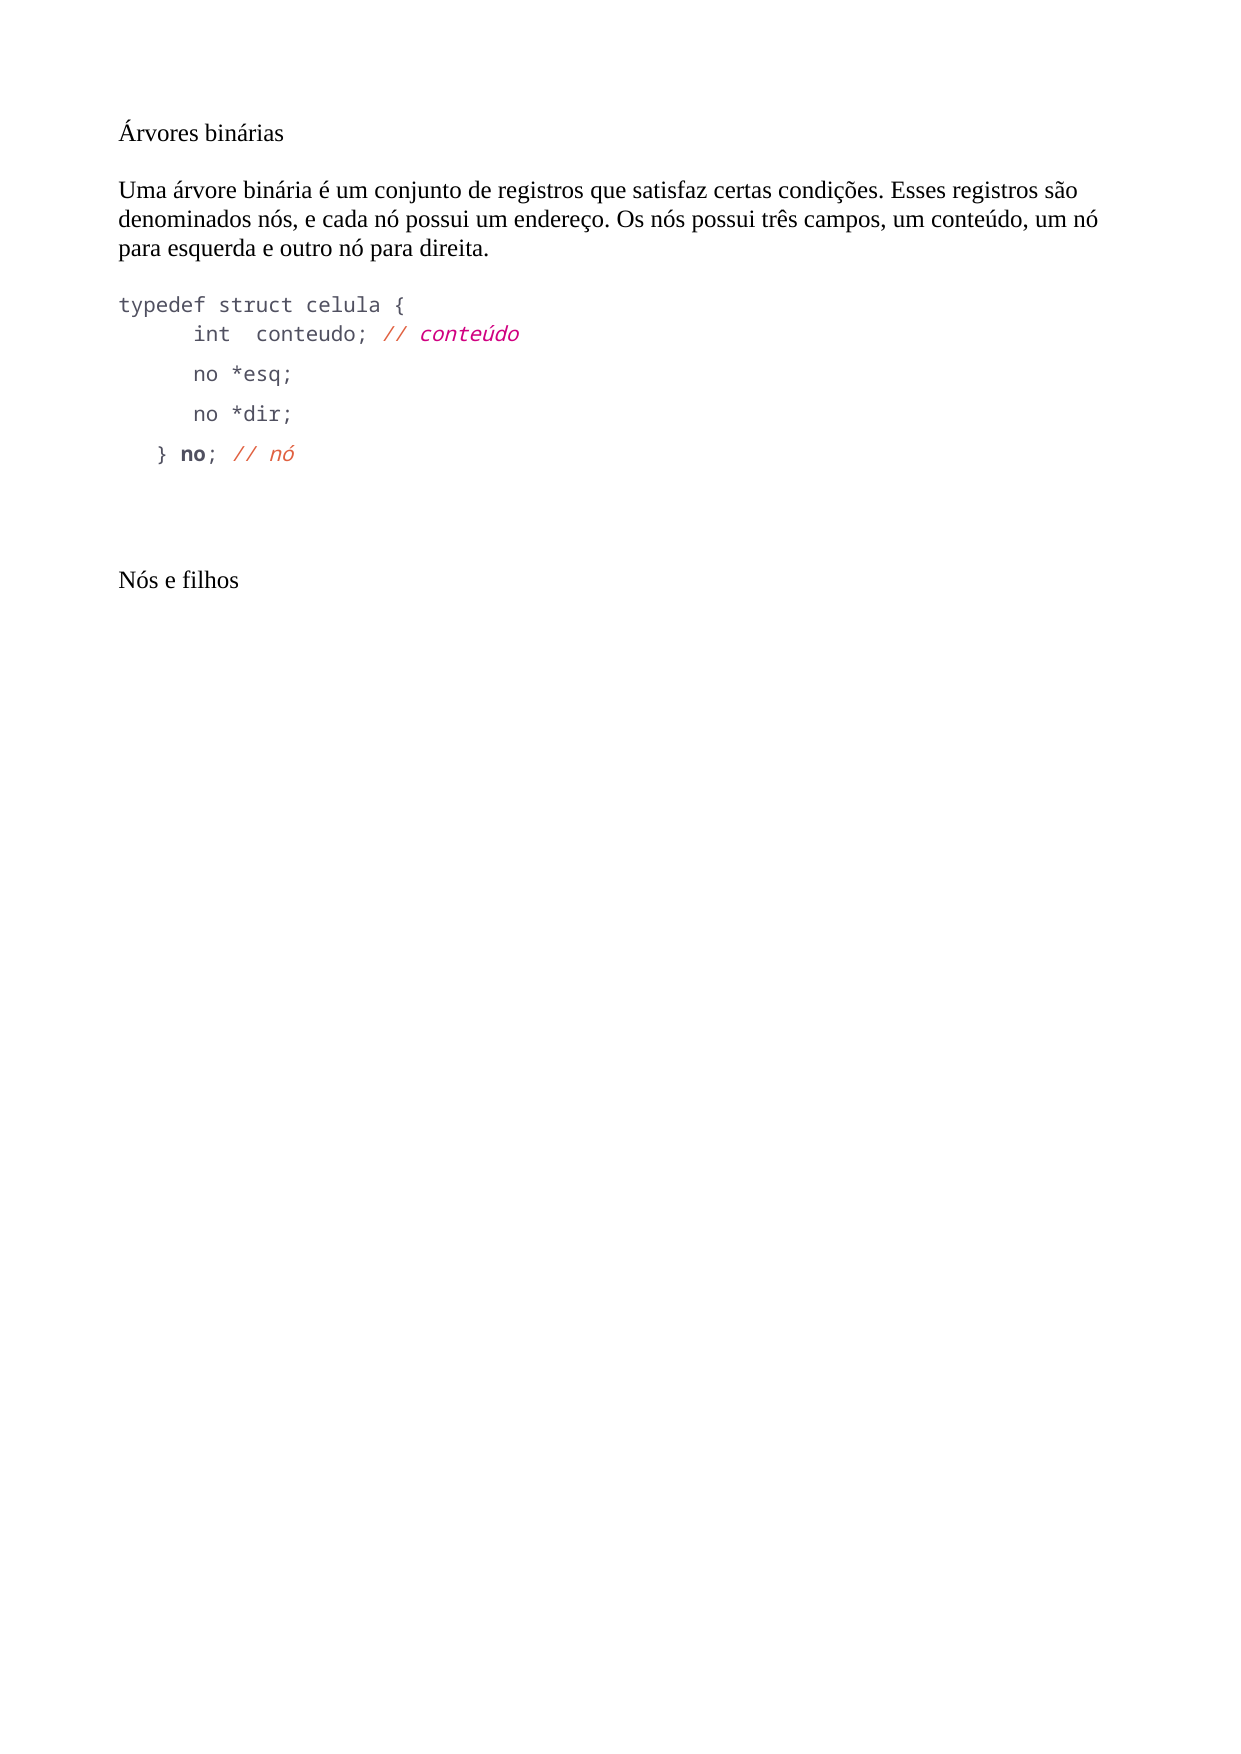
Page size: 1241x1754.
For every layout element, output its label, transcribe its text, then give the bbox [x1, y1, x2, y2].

text } no; // nó [118, 439, 1122, 467]
text Árvores binárias [118, 118, 1122, 147]
text no *dir; [118, 399, 1122, 427]
text typedef struct celula { [118, 291, 1122, 319]
text int conteudo; // conteúdo [118, 319, 1122, 348]
text Nós e filhos [118, 566, 1122, 594]
text Uma árvore binária é um conjunto de registros que satisfaz certas condições. Esses registros são denominados nós, e cada nó possui um endereço. Os nós possui três campos, um conteúdo, um nó para esquerda e outro nó para direita. [118, 176, 1122, 262]
text no *esq; [118, 359, 1122, 387]
